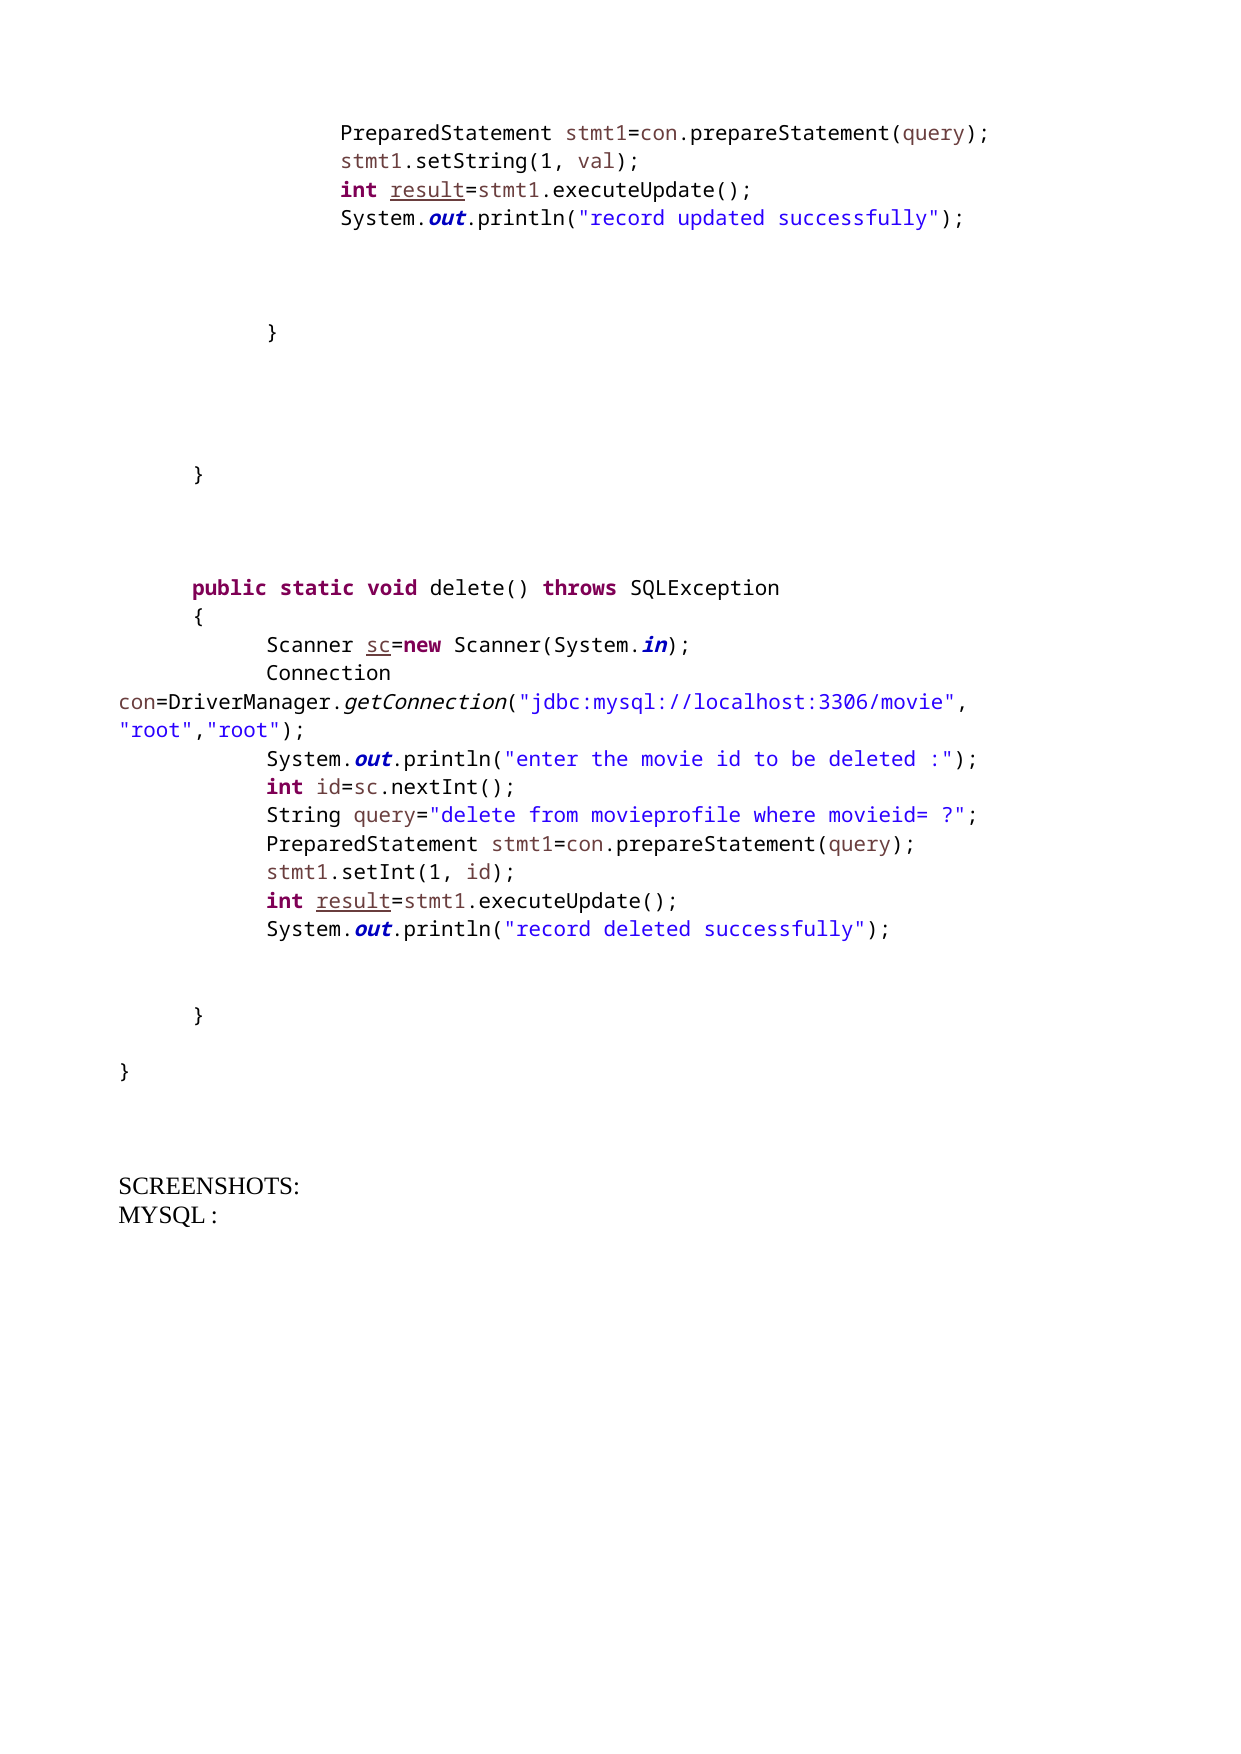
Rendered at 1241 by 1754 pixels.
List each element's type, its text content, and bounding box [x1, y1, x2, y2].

text PreparedStatement stmt1=con.prepareStatement(query); [118, 829, 1122, 857]
text } [118, 1000, 1122, 1028]
text PreparedStatement stmt1=con.prepareStatement(query); [118, 118, 1122, 147]
text stmt1.setInt(1, id); [118, 857, 1122, 886]
text System.out.println("record updated successfully"); [118, 203, 1122, 232]
text int id=sc.nextInt(); [118, 772, 1122, 801]
text int result=stmt1.executeUpdate(); [118, 175, 1122, 203]
text Scanner sc=new Scanner(System.in); [118, 630, 1122, 658]
text { [118, 602, 1122, 630]
text System.out.println("enter the movie id to be deleted :"); [118, 744, 1122, 772]
text Connection con=DriverManager.getConnection("jdbc:mysql://localhost:3306/movie", "root","root"); [118, 658, 1122, 744]
text int result=stmt1.executeUpdate(); [118, 886, 1122, 914]
text } [118, 1057, 1122, 1085]
text stmt1.setString(1, val); [118, 147, 1122, 175]
text MYSQL : [118, 1200, 1122, 1228]
text String query="delete from movieprofile where movieid= ?"; [118, 801, 1122, 829]
text public static void delete() throws SQLException [118, 573, 1122, 602]
text System.out.println("record deleted successfully"); [118, 914, 1122, 943]
text SCREENSHOTS: [118, 1171, 1122, 1200]
text } [118, 459, 1122, 488]
text } [118, 317, 1122, 346]
